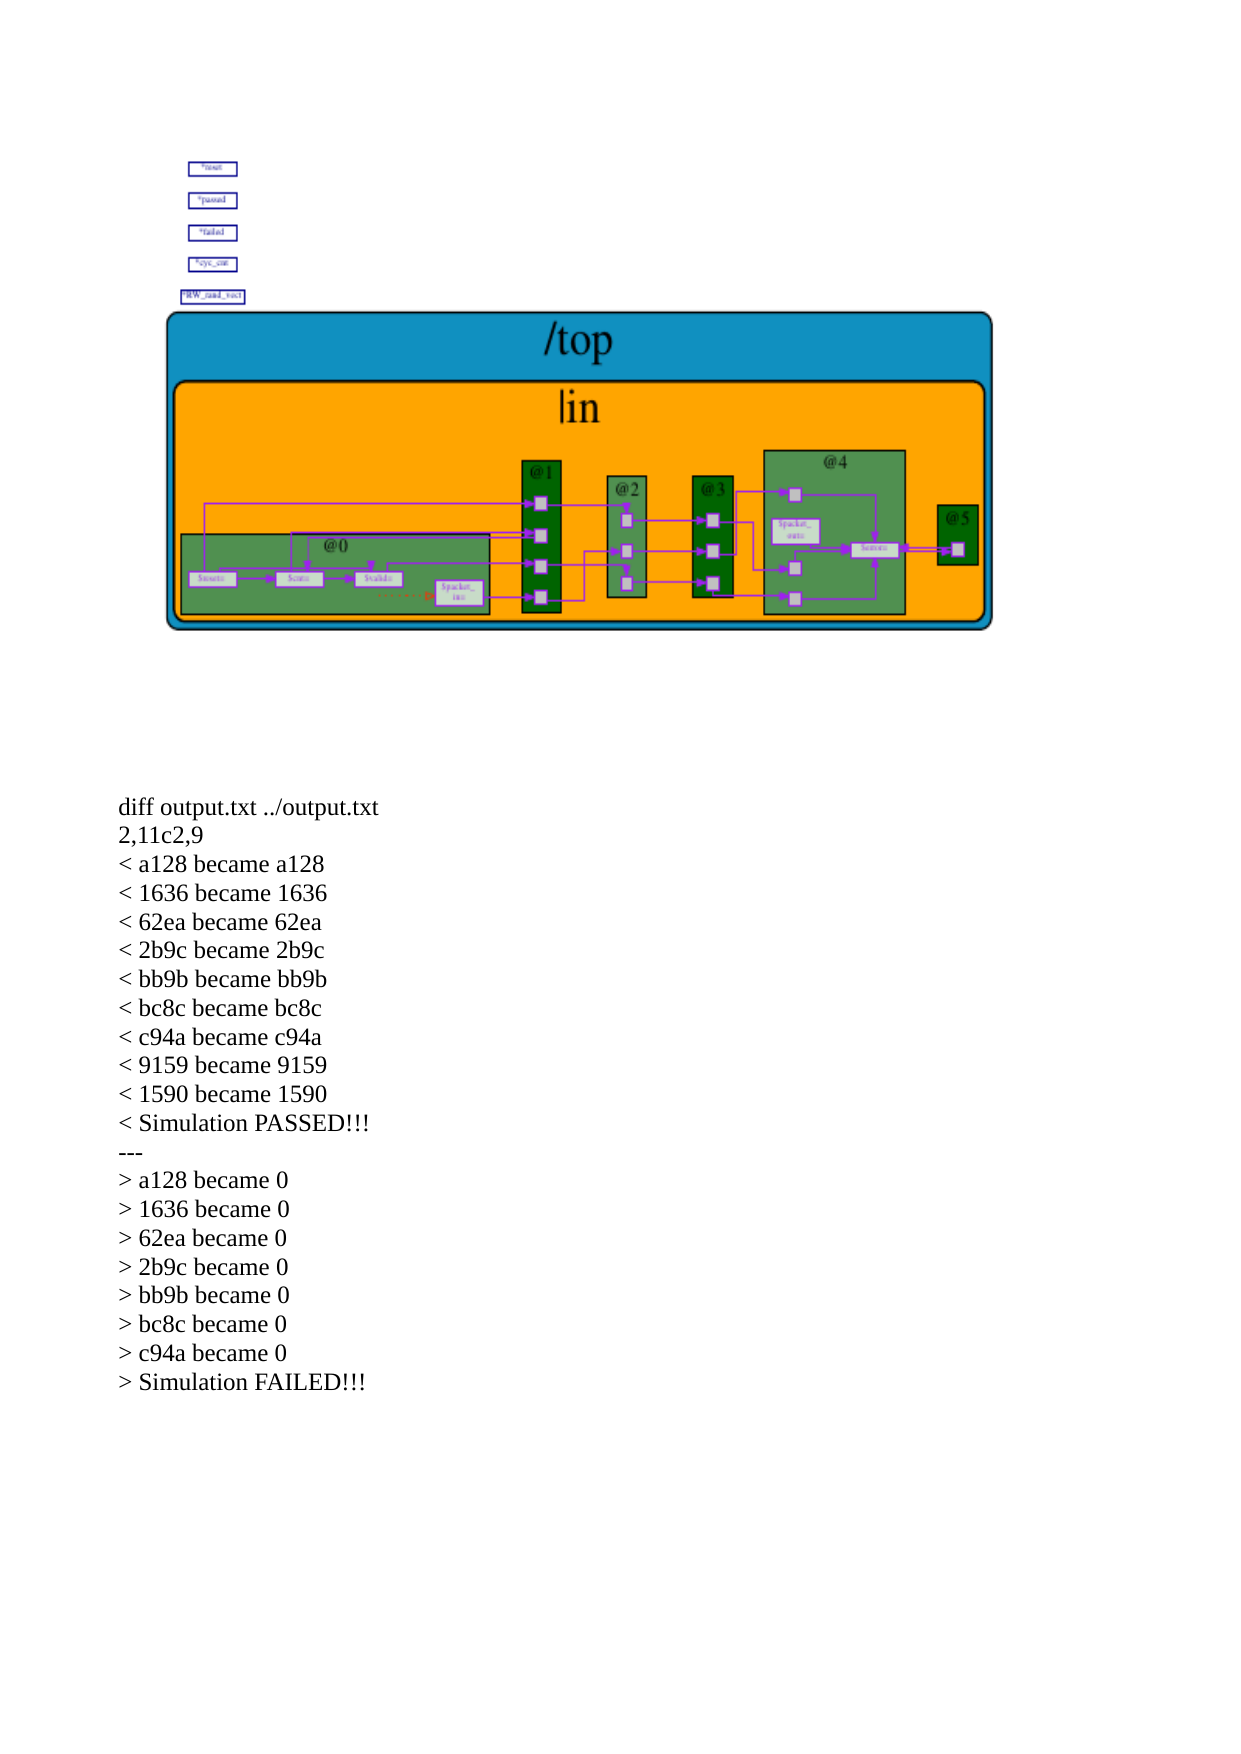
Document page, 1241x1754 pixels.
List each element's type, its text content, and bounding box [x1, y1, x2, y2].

text > c94a became 0 [118, 1338, 1122, 1367]
text 2,11c2,9 [118, 821, 1122, 849]
text --- [118, 1137, 1122, 1166]
text > Simulation FAILED!!! [118, 1367, 1122, 1396]
text < bb9b became bb9b [118, 964, 1122, 993]
text < 62ea became 62ea [118, 907, 1122, 936]
picture [131, 126, 1021, 677]
text < a128 became a128 [118, 849, 1122, 878]
text > 62ea became 0 [118, 1223, 1122, 1252]
text < 2b9c became 2b9c [118, 936, 1122, 964]
text < c94a became c94a [118, 1022, 1122, 1051]
text < 1636 became 1636 [118, 878, 1122, 907]
text > 1636 became 0 [118, 1194, 1122, 1223]
text > bb9b became 0 [118, 1281, 1122, 1309]
text diff output.txt ../output.txt [118, 792, 1122, 821]
text > bc8c became 0 [118, 1309, 1122, 1338]
text < bc8c became bc8c [118, 993, 1122, 1022]
text < 1590 became 1590 [118, 1079, 1122, 1108]
text < 9159 became 9159 [118, 1051, 1122, 1079]
text > a128 became 0 [118, 1166, 1122, 1194]
text < Simulation PASSED!!! [118, 1108, 1122, 1137]
text > 2b9c became 0 [118, 1252, 1122, 1281]
